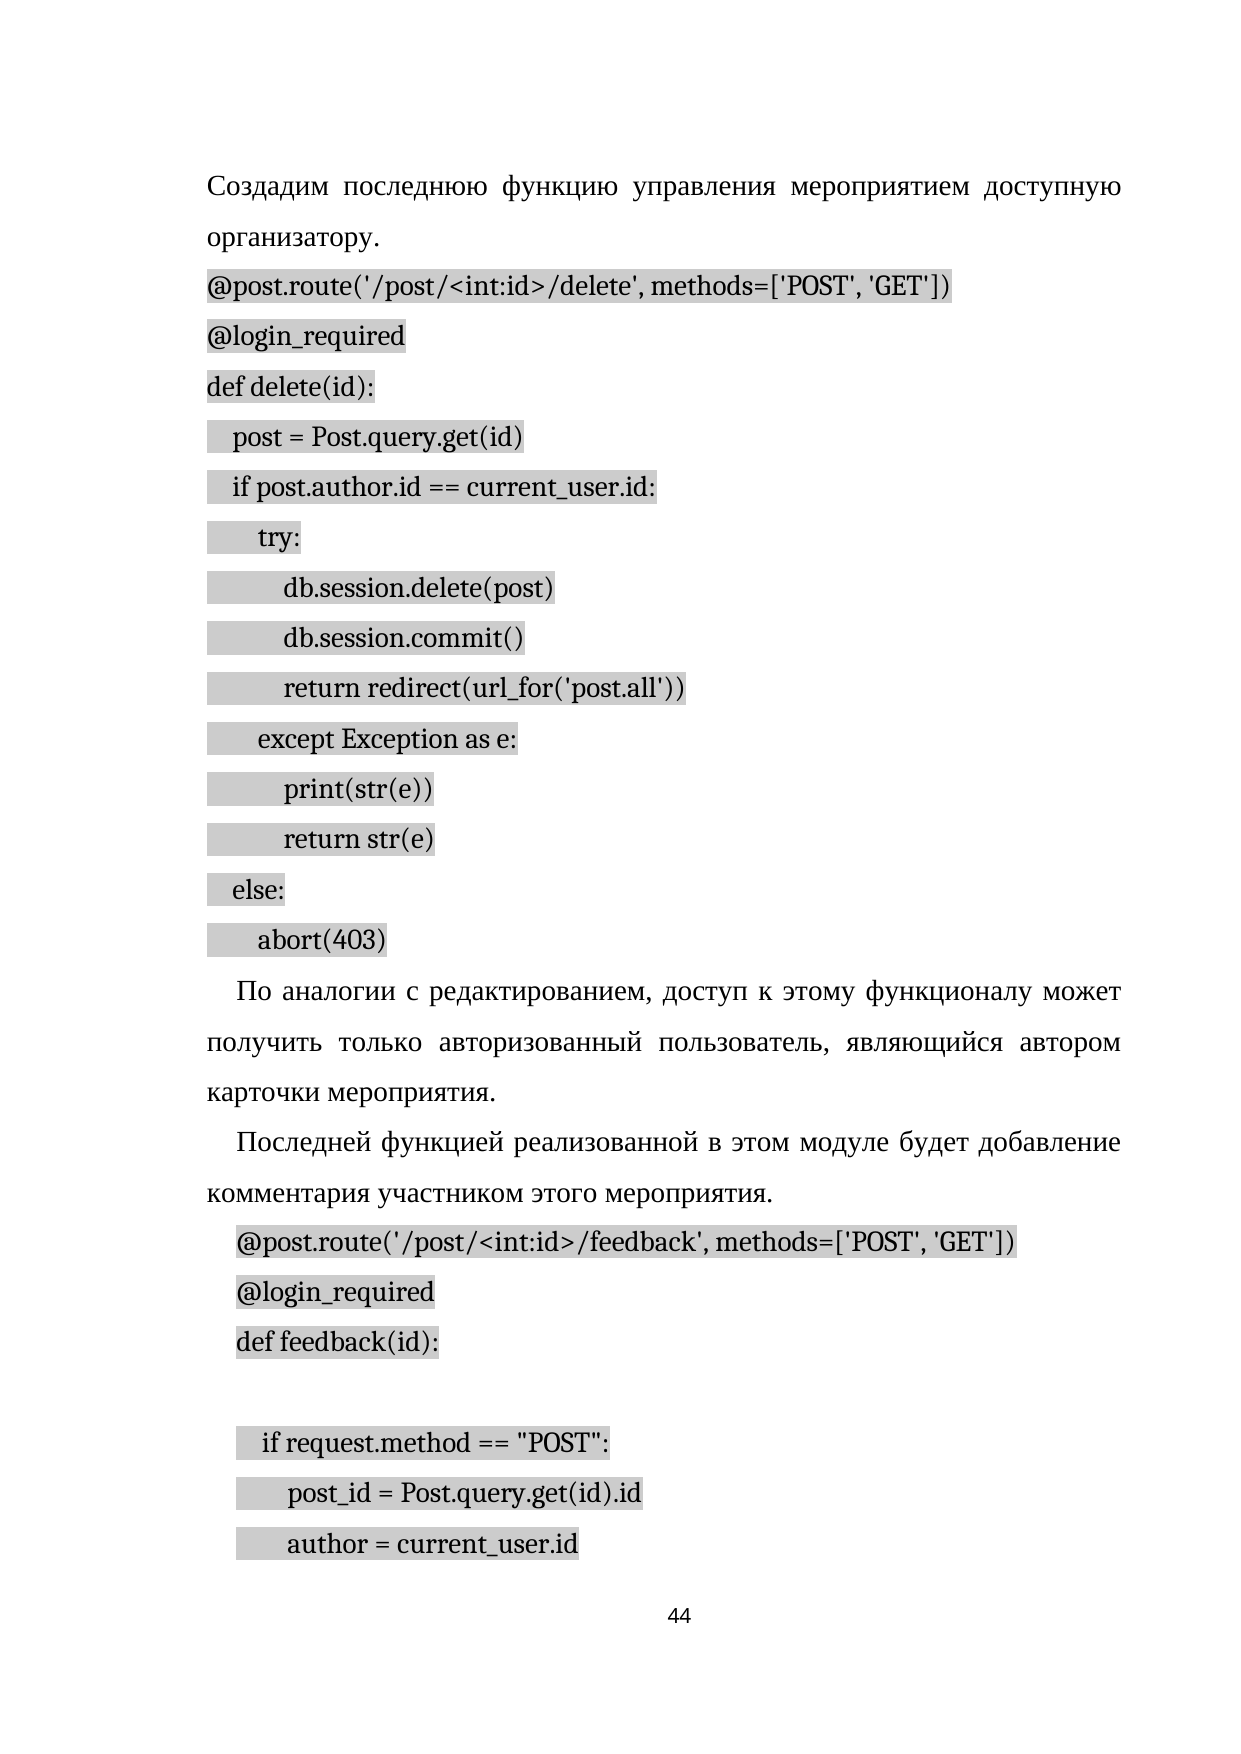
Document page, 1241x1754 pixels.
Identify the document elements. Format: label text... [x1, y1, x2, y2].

list @login_required [207, 319, 1122, 353]
list print(str(e)) [207, 772, 1122, 806]
list if request.method == "POST": [207, 1426, 1122, 1460]
list else: [207, 873, 1122, 906]
list def delete(id): [207, 370, 1122, 403]
list author = current_user.id [207, 1527, 1122, 1560]
list db.session.commit() [207, 621, 1122, 655]
list По аналогии с редактированием, доступ к этому функционалу может получить только авторизованный пользователь, являющийся автором карточки мероприятия. [207, 973, 1122, 1108]
list Последней функцией реализованной в этом модуле будет добавление комментария участником этого мероприятия. [207, 1124, 1122, 1208]
list try: [207, 521, 1122, 554]
list @post.route('/post/<int:id>/delete', methods=['POST', 'GET']) [207, 269, 1122, 303]
list @login_required [207, 1275, 1122, 1309]
list post = Post.query.get(id) [207, 420, 1122, 453]
list post_id = Post.query.get(id).id [207, 1477, 1122, 1510]
list Создадим последнюю функцию управления мероприятием доступную организатору. [207, 168, 1122, 252]
list db.session.delete(post) [207, 571, 1122, 604]
list abort(403) [207, 923, 1122, 957]
list @post.route('/post/<int:id>/feedback', methods=['POST', 'GET']) [207, 1225, 1122, 1258]
list if post.author.id == current_user.id: [207, 470, 1122, 504]
list return redirect(url_for('post.all')) [207, 672, 1122, 705]
list def feedback(id): [207, 1326, 1122, 1359]
list except Exception as e: [207, 722, 1122, 755]
list return str(e) [207, 822, 1122, 856]
